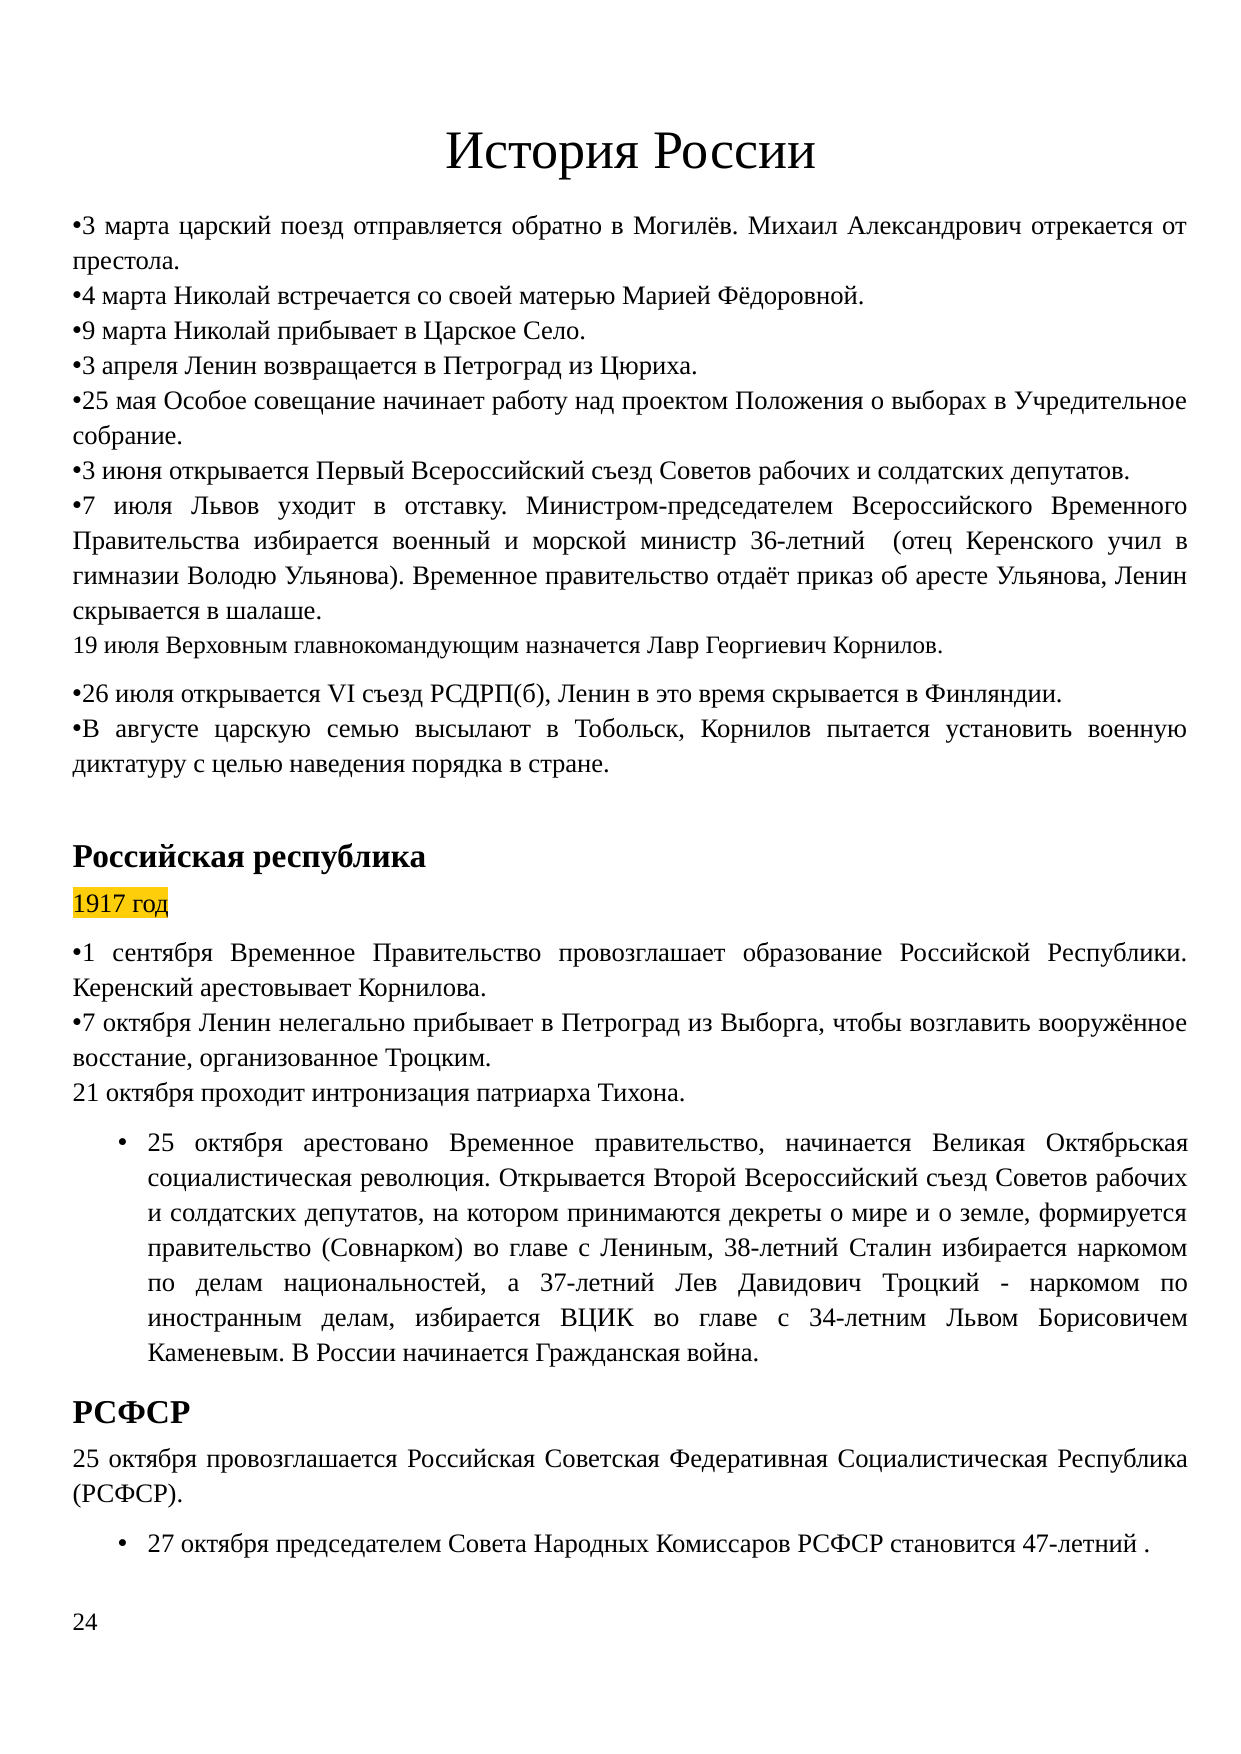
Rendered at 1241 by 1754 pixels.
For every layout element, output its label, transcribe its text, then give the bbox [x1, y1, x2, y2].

list 25 мая Особое совещание начинает работу над проектом Положения о выборах в Учредительное собрание. [72, 385, 1189, 450]
list 7 июля Львов уходит в отставку. Министром-председателем Всероссийского Временного Правительства избирается военный и морской министр 36-летний (отец Керенского учил в гимназии Володю Ульянова). Временное правительство отдаёт приказ об аресте Ульянова, Ленин скрывается в шалаше. [72, 490, 1189, 625]
list 26 июля открывается VI съезд РСДРП(б), Ленин в это время скрывается в Финляндии. [72, 677, 1189, 708]
list 3 марта царский поезд отправляется обратно в Могилёв. Михаил Александрович отрекается от престола. [72, 210, 1189, 275]
text 25 октября провозглашается Российская Советская Федеративная Социалистическая Республика (РСФСР). [72, 1443, 1189, 1508]
text 1917 год [72, 887, 1189, 918]
list 3 июня открывается Первый Всероссийский съезд Советов рабочих и солдатских депутатов. [72, 455, 1189, 485]
list 4 марта Николай встречается со своей матерью Марией Фёдоровной. [72, 280, 1189, 310]
text 21 октября проходит интронизация патриарха Тихона. [72, 1077, 1189, 1107]
list 1 сентября Временное Правительство провозглашает образование Российской Республики. Керенский арестовывает Корнилова. [72, 937, 1189, 1002]
list 27 октября председателем Совета Народных Комиссаров РСФСР становится 47-летний . [118, 1528, 1189, 1558]
list 3 апреля Ленин возвращается в Петроград из Цюриха. [72, 350, 1189, 380]
subtitle РСФСР [72, 1392, 1189, 1431]
list 25 октября арестовано Временное правительство, начинается Великая Октябрьская социалистическая революция. Открывается Второй Всероссийский съезд Советов рабочих и солдатских депутатов, на котором принимаются декреты о мире и о земле, формируется правительство (Совнарком) во главе с Лениным, 38-летний Сталин избирается наркомом по делам национальностей, а 37-летний Лев Давидович Троцкий - наркомом по иностранным делам, избирается ВЦИК во главе с 34-летним Львом Борисовичем Каменевым. В России начинается Гражданская война. [118, 1126, 1189, 1367]
text 19 июля Верховным главнокомандующим назначется Лавр Георгиевич Корнилов. [72, 630, 1189, 659]
list 7 октября Ленин нелегально прибывает в Петроград из Выборга, чтобы возглавить вооружённое восстание, организованное Троцким. [72, 1007, 1189, 1072]
list В августе царскую семью высылают в Тобольск, Корнилов пытается установить военную диктатуру с целью наведения порядка в стране. [72, 712, 1189, 778]
list 9 марта Николай прибывает в Царское Село. [72, 315, 1189, 345]
subtitle Российская республика [72, 836, 1189, 875]
